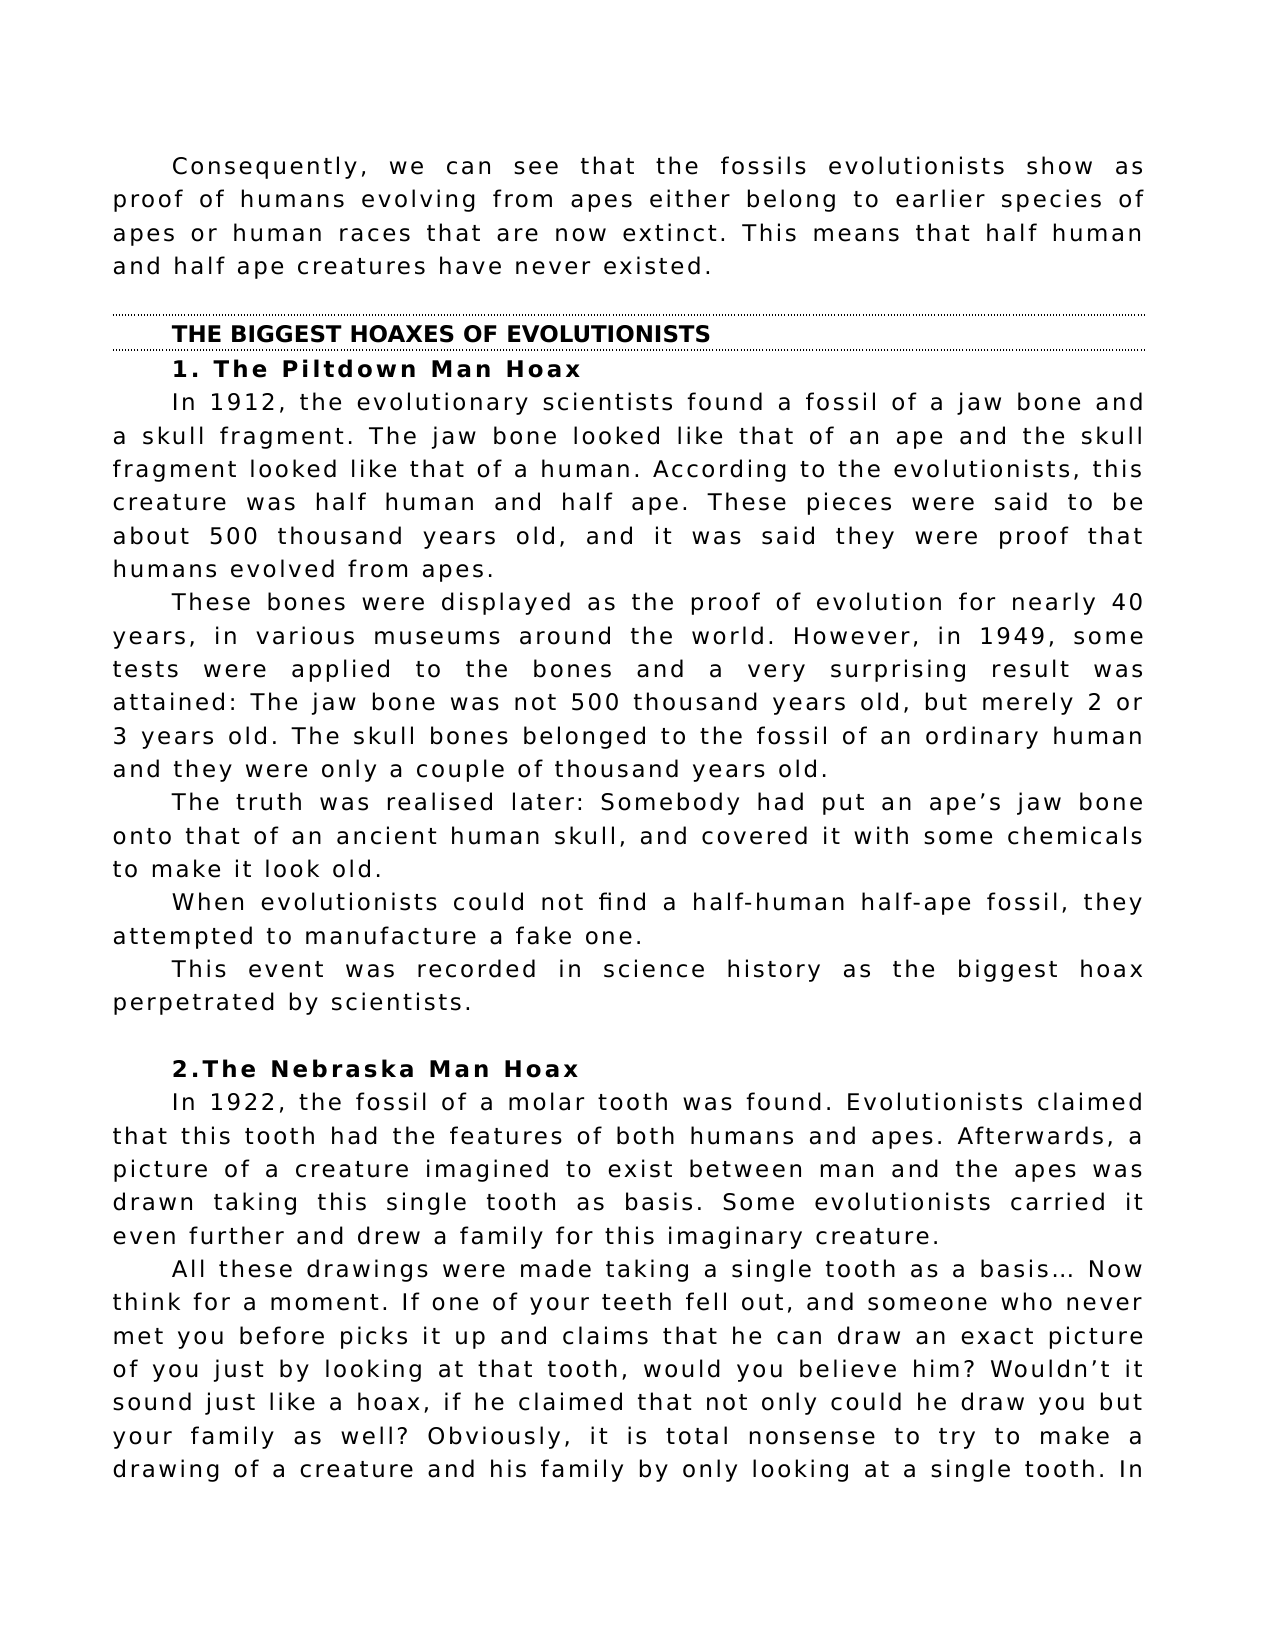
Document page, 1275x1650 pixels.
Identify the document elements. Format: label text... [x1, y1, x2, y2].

text 1. The Piltdown Man Hoax [112, 351, 1145, 384]
text In 1922, the fossil of a molar tooth was found. Evolutionists claimed that this tooth had the features of both humans and apes. Afterwards, a picture of a creature imagined to exist between man and the apes was drawn taking this single tooth as basis. Some evolutionists carried it even further and drew a family for this imaginary creature. [112, 1084, 1145, 1251]
text In 1912, the evolutionary scientists found a fossil of a jaw bone and a skull fragment. The jaw bone looked like that of an ape and the skull fragment looked like that of a human. According to the evolutionists, this creature was half human and half ape. These pieces were said to be about 500 thousand years old, and it was said they were proof that humans evolved from apes. [112, 384, 1145, 584]
text The truth was realised later: Somebody had put an ape’s jaw bone onto that of an ancient human skull, and covered it with some chemicals to make it look old. [112, 784, 1145, 884]
text When evolutionists could not find a half-human half-ape fossil, they attempted to manufacture a fake one. [112, 884, 1145, 951]
text Consequently, we can see that the fossils evolutionists show as proof of humans evolving from apes either belong to earlier species of apes or human races that are now extinct. This means that half human and half ape creatures have never existed. [112, 148, 1145, 281]
text THE BIGGEST HOAXES OF EVOLUTIONISTS [112, 314, 1145, 351]
text 2.The Nebraska Man Hoax [112, 1051, 1145, 1084]
text These bones were displayed as the proof of evolution for nearly 40 years, in various museums around the world. However, in 1949, some tests were applied to the bones and a very surprising result was attained: The jaw bone was not 500 thousand years old, but merely 2 or 3 years old. The skull bones belonged to the fossil of an ordinary human and they were only a couple of thousand years old. [112, 584, 1145, 784]
text All these drawings were made taking a single tooth as a basis… Now think for a moment. If one of your teeth fell out, and someone who never met you before picks it up and claims that he can draw an exact picture of you just by looking at that tooth, would you believe him? Wouldn’t it sound just like a hoax, if he claimed that not only could he draw you but your family as well? Obviously, it is total nonsense to try to make a drawing of a creature and his family by only looking at a single tooth. In [112, 1251, 1145, 1484]
text This event was recorded in science history as the biggest hoax perpetrated by scientists. [112, 951, 1145, 1017]
